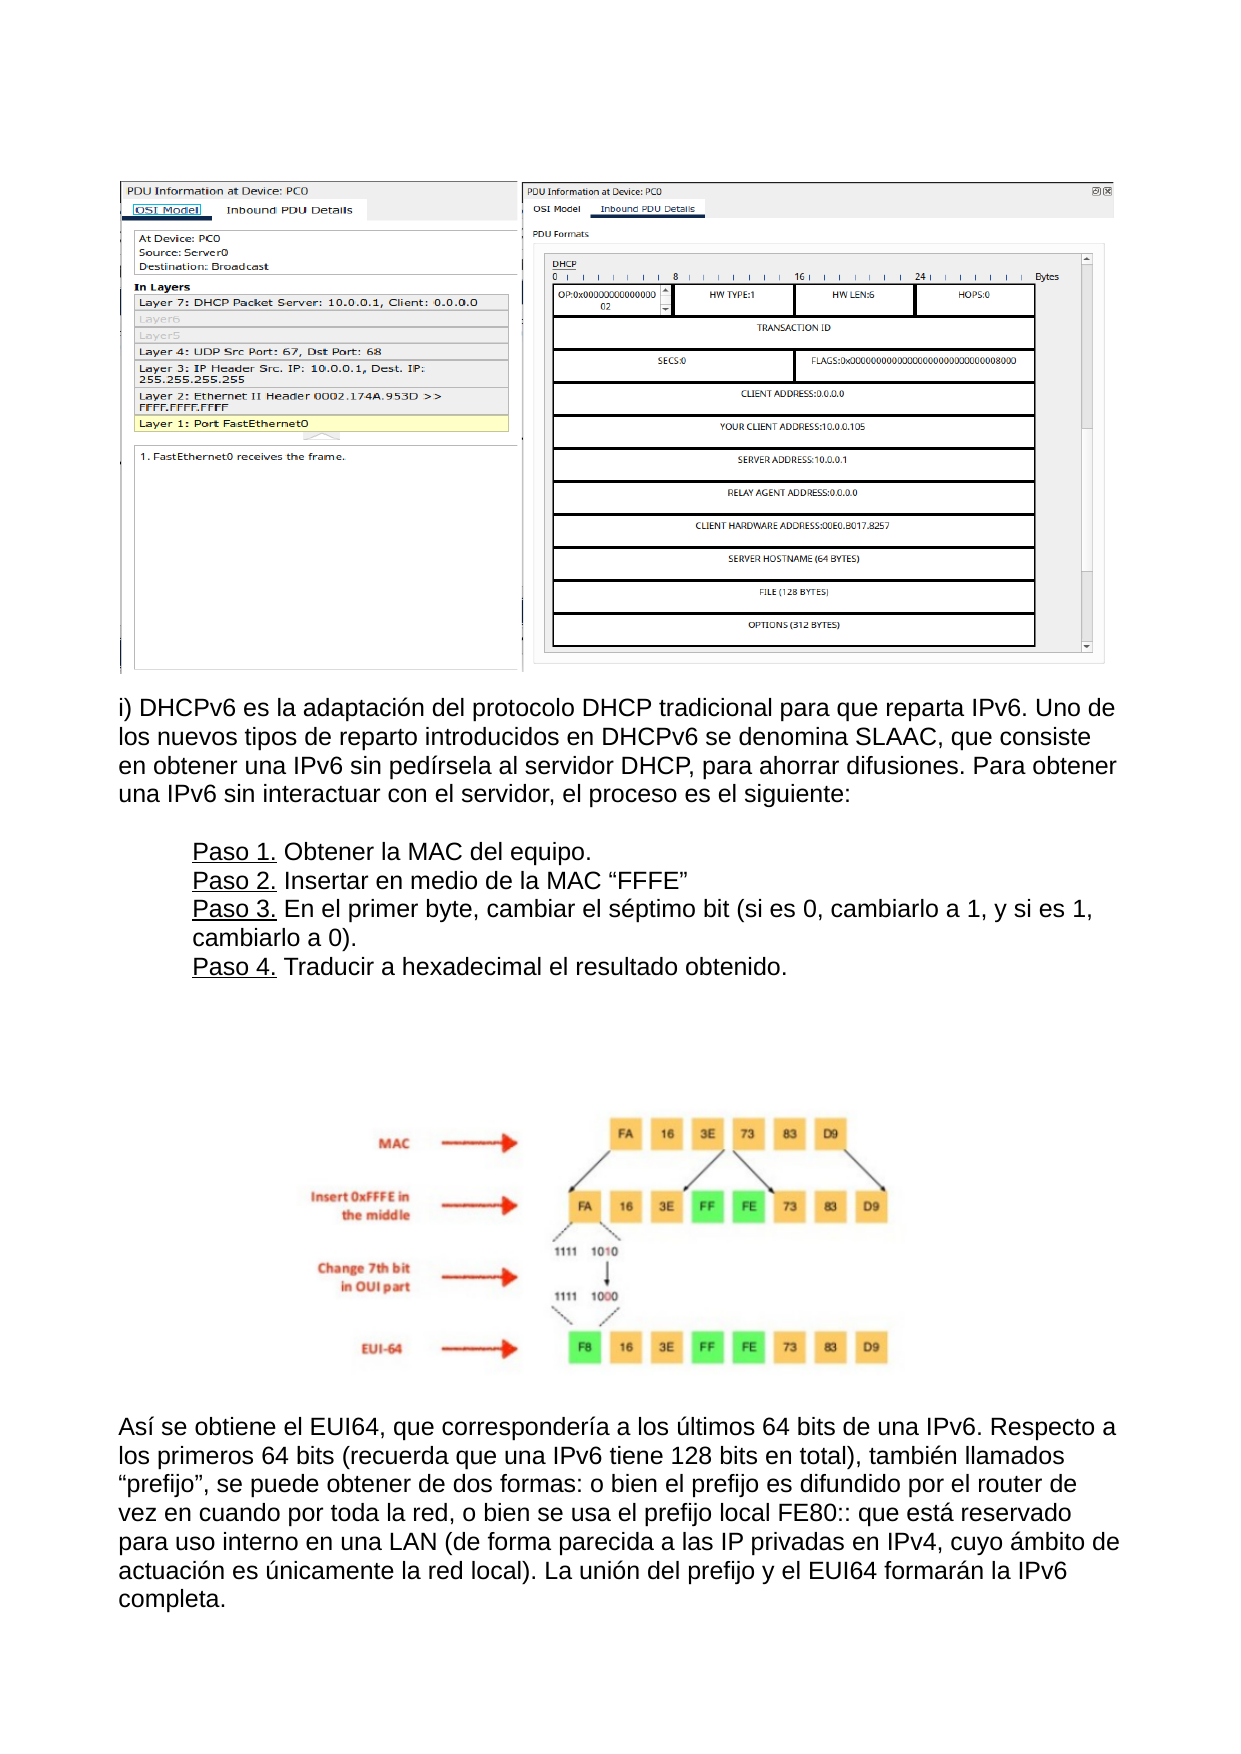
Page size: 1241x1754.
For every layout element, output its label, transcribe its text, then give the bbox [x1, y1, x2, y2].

picture [291, 1097, 938, 1378]
text i) DHCPv6 es la adaptación del protocolo DHCP tradicional para que reparta IPv6. Uno de los nuevos tipos de reparto introducidos en DHCPv6 se denomina SLAAC, que consiste en obtener una IPv6 sin pedírsela al servidor DHCP, para ahorrar difusiones. Para obtener una IPv6 sin interactuar con el servidor, el proceso es el siguiente: [118, 233, 1122, 808]
text Paso 4. Traducir a hexadecimal el resultado obtenido. [192, 952, 1122, 981]
text Paso 3. En el primer byte, cambiar el séptimo bit (si es 0, cambiarlo a 1, y si es 1, cambiarlo a 0). [192, 894, 1122, 952]
picture [120, 181, 423, 674]
picture [521, 182, 1114, 672]
text Así se obtiene el EUI64, que correspondería a los últimos 64 bits de una IPv6. Respecto a los primeros 64 bits (recuerda que una IPv6 tiene 128 bits en total), también llamados “prefijo”, se puede obtener de dos formas: o bien el prefijo es difundido por el router de vez en cuando por toda la red, o bien se usa el prefijo local FE80:: que está reservado para uso interno en una LAN (de forma parecida a las IP privadas en IPv4, cuyo ámbito de actuación es únicamente la red local). La unión del prefijo y el EUI64 formarán la IPv6 completa. [118, 1412, 1122, 1613]
text Paso 1. Obtener la MAC del equipo. [192, 837, 1122, 866]
text Paso 2. Insertar en medio de la MAC “FFFE” [192, 866, 1122, 894]
